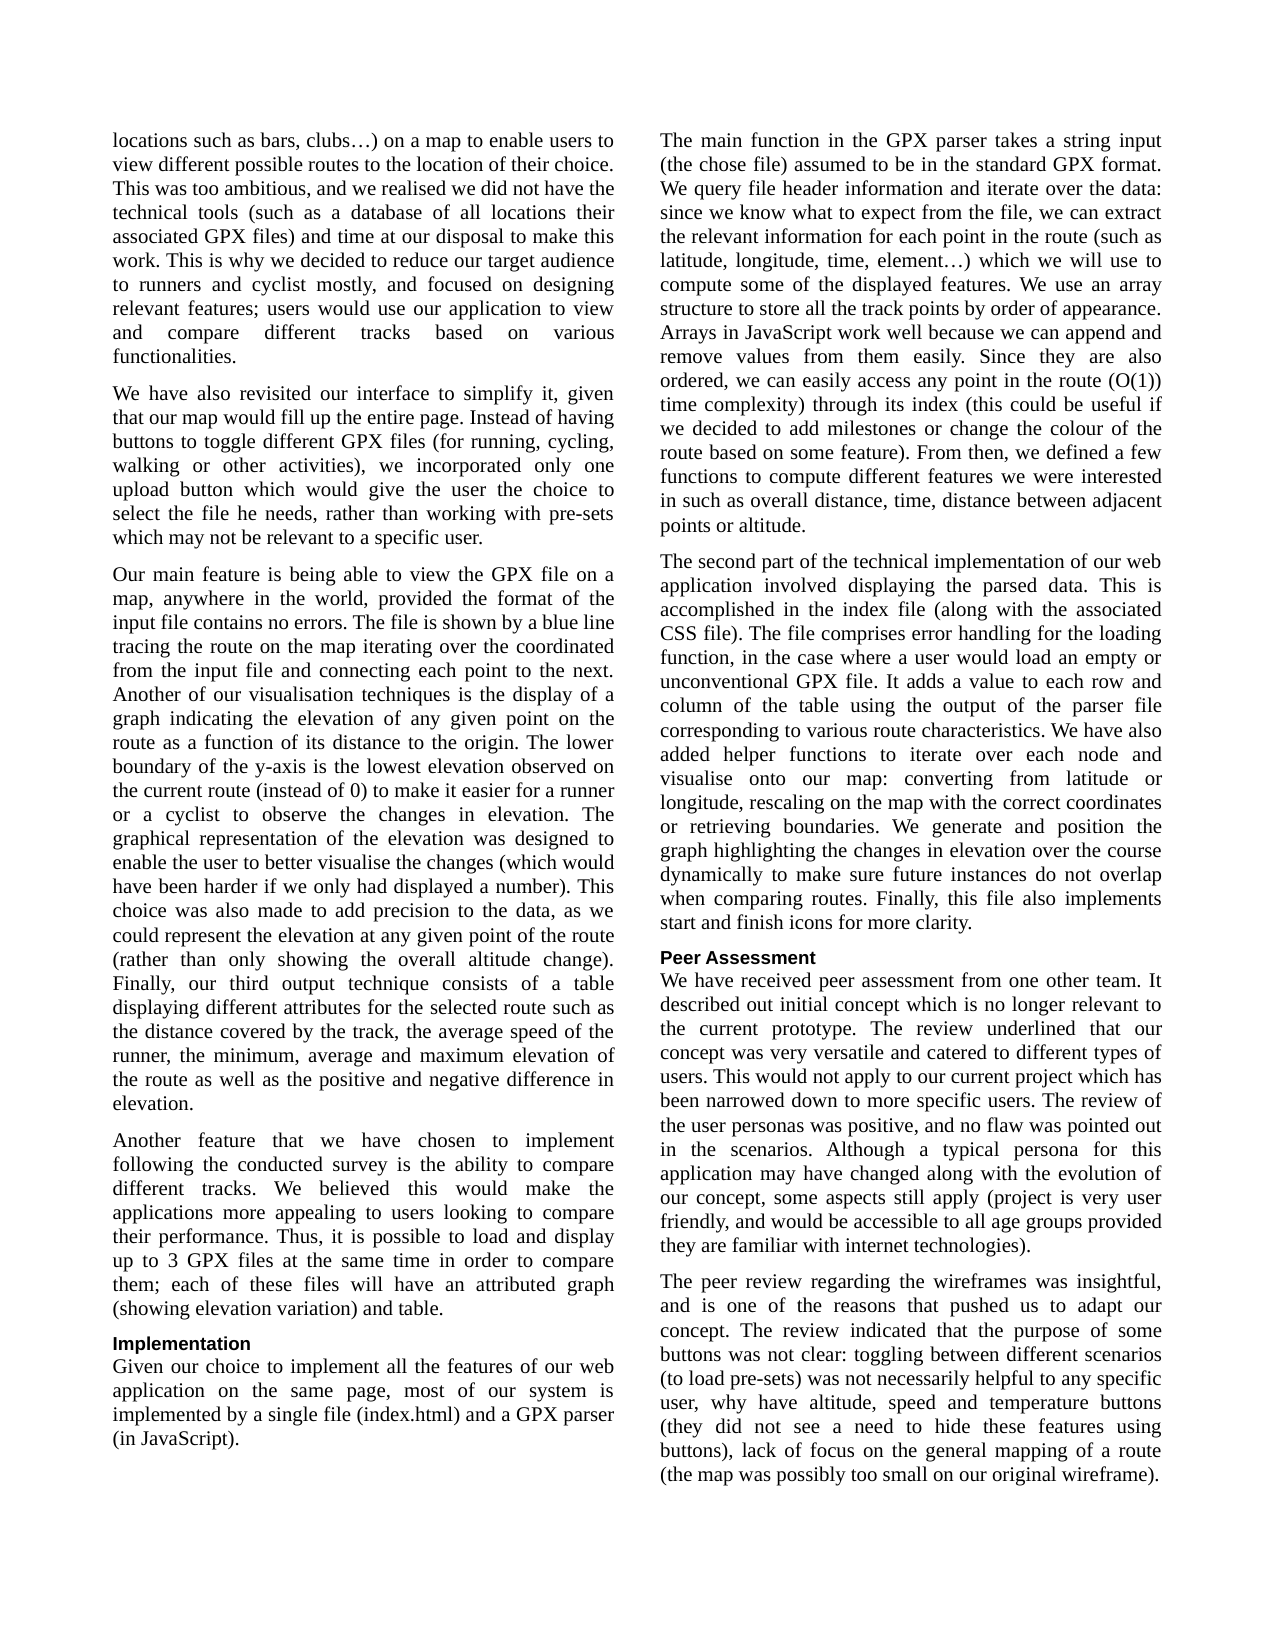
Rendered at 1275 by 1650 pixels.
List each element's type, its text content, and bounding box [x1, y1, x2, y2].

text The main function in the GPX parser takes a string input (the chose file) assumed to be in the standard GPX format. We query file header information and iterate over the data: since we know what to expect from the file, we can extract the relevant information for each point in the route (such as latitude, longitude, time, element…) which we will use to compute some of the displayed features. We use an array structure to store all the track points by order of appearance. Arrays in JavaScript work well because we can append and remove values from them easily. Since they are also ordered, we can easily access any point in the route (O(1)) time complexity) through its index (this could be useful if we decided to add milestones or change the colour of the route based on some feature). From then, we defined a few functions to compute different features we were interested in such as overall distance, time, distance between adjacent points or altitude. [660, 127, 1162, 537]
text The peer review regarding the wireframes was insightful, and is one of the reasons that pushed us to adapt our concept. The review indicated that the purpose of some buttons was not clear: toggling between different scenarios (to load pre-sets) was not necessarily helpful to any specific user, why have altitude, speed and temperature buttons (they did not see a need to hide these features using buttons), lack of focus on the general mapping of a route (the map was possibly too small on our original wireframe). [660, 1269, 1162, 1486]
subtitle Implementation [112, 1332, 615, 1354]
text Our main feature is being able to view the GPX file on a map, anywhere in the world, provided the format of the input file contains no errors. The file is shown by a blue line tracing the route on the map iterating over the coordinated from the input file and connecting each point to the next. Another of our visualisation techniques is the display of a graph indicating the elevation of any given point on the route as a function of its distance to the origin. The lower boundary of the y-axis is the lowest elevation observed on the current route (instead of 0) to make it easier for a runner or a cyclist to observe the changes in elevation. The graphical representation of the elevation was designed to enable the user to better visualise the changes (which would have been harder if we only had displayed a number). This choice was also made to add precision to the data, as we could represent the elevation at any given point of the route (rather than only showing the overall altitude change). Finally, our third output technique consists of a table displaying different attributes for the selected route such as the distance covered by the track, the average speed of the runner, the minimum, average and maximum elevation of the route as well as the positive and negative difference in elevation. [112, 562, 615, 1115]
text The second part of the technical implementation of our web application involved displaying the parsed data. This is accomplished in the index file (along with the associated CSS file). The file comprises error handling for the loading function, in the case where a user would load an empty or unconventional GPX file. It adds a value to each row and column of the table using the output of the parser file corresponding to various route characteristics. We have also added helper functions to iterate over each node and visualise onto our map: converting from latitude or longitude, rescaling on the map with the correct coordinates or retrieving boundaries. We generate and position the graph highlighting the changes in elevation over the course dynamically to make sure future instances do not overlap when comparing routes. Finally, this file also implements start and finish icons for more clarity. [660, 549, 1162, 934]
text We have received peer assessment from one other team. It described out initial concept which is no longer relevant to the current prototype. The review underlined that our concept was very versatile and catered to different types of users. This would not apply to our current project which has been narrowed down to more specific users. The review of the user personas was positive, and no flaw was pointed out in the scenarios. Although a typical persona for this application may have changed along with the evolution of our concept, some aspects still apply (project is very user friendly, and would be accessible to all age groups provided they are familiar with internet technologies). [660, 968, 1162, 1257]
subtitle Peer Assessment [660, 947, 1162, 968]
text Given our choice to implement all the features of our web application on the same page, most of our system is implemented by a single file (index.html) and a GPX parser (in JavaScript). [112, 1354, 615, 1450]
text Another feature that we have chosen to implement following the conducted survey is the ability to compare different tracks. We believed this would make the applications more appealing to users looking to compare their performance. Thus, it is possible to load and display up to 3 GPX files at the same time in order to compare them; each of these files will have an attributed graph (showing elevation variation) and table. [112, 1127, 615, 1320]
text We have also revisited our interface to simplify it, given that our map would fill up the entire page. Instead of having buttons to toggle different GPX files (for running, cycling, walking or other activities), we incorporated only one upload button which would give the user the choice to select the file he needs, rather than working with pre-sets which may not be relevant to a specific user. [112, 381, 615, 549]
text locations such as bars, clubs…) on a map to enable users to view different possible routes to the location of their choice. This was too ambitious, and we realised we did not have the technical tools (such as a database of all locations their associated GPX files) and time at our disposal to make this work. This is why we decided to reduce our target audience to runners and cyclist mostly, and focused on designing relevant features; users would use our application to view and compare different tracks based on various functionalities. [112, 127, 615, 368]
